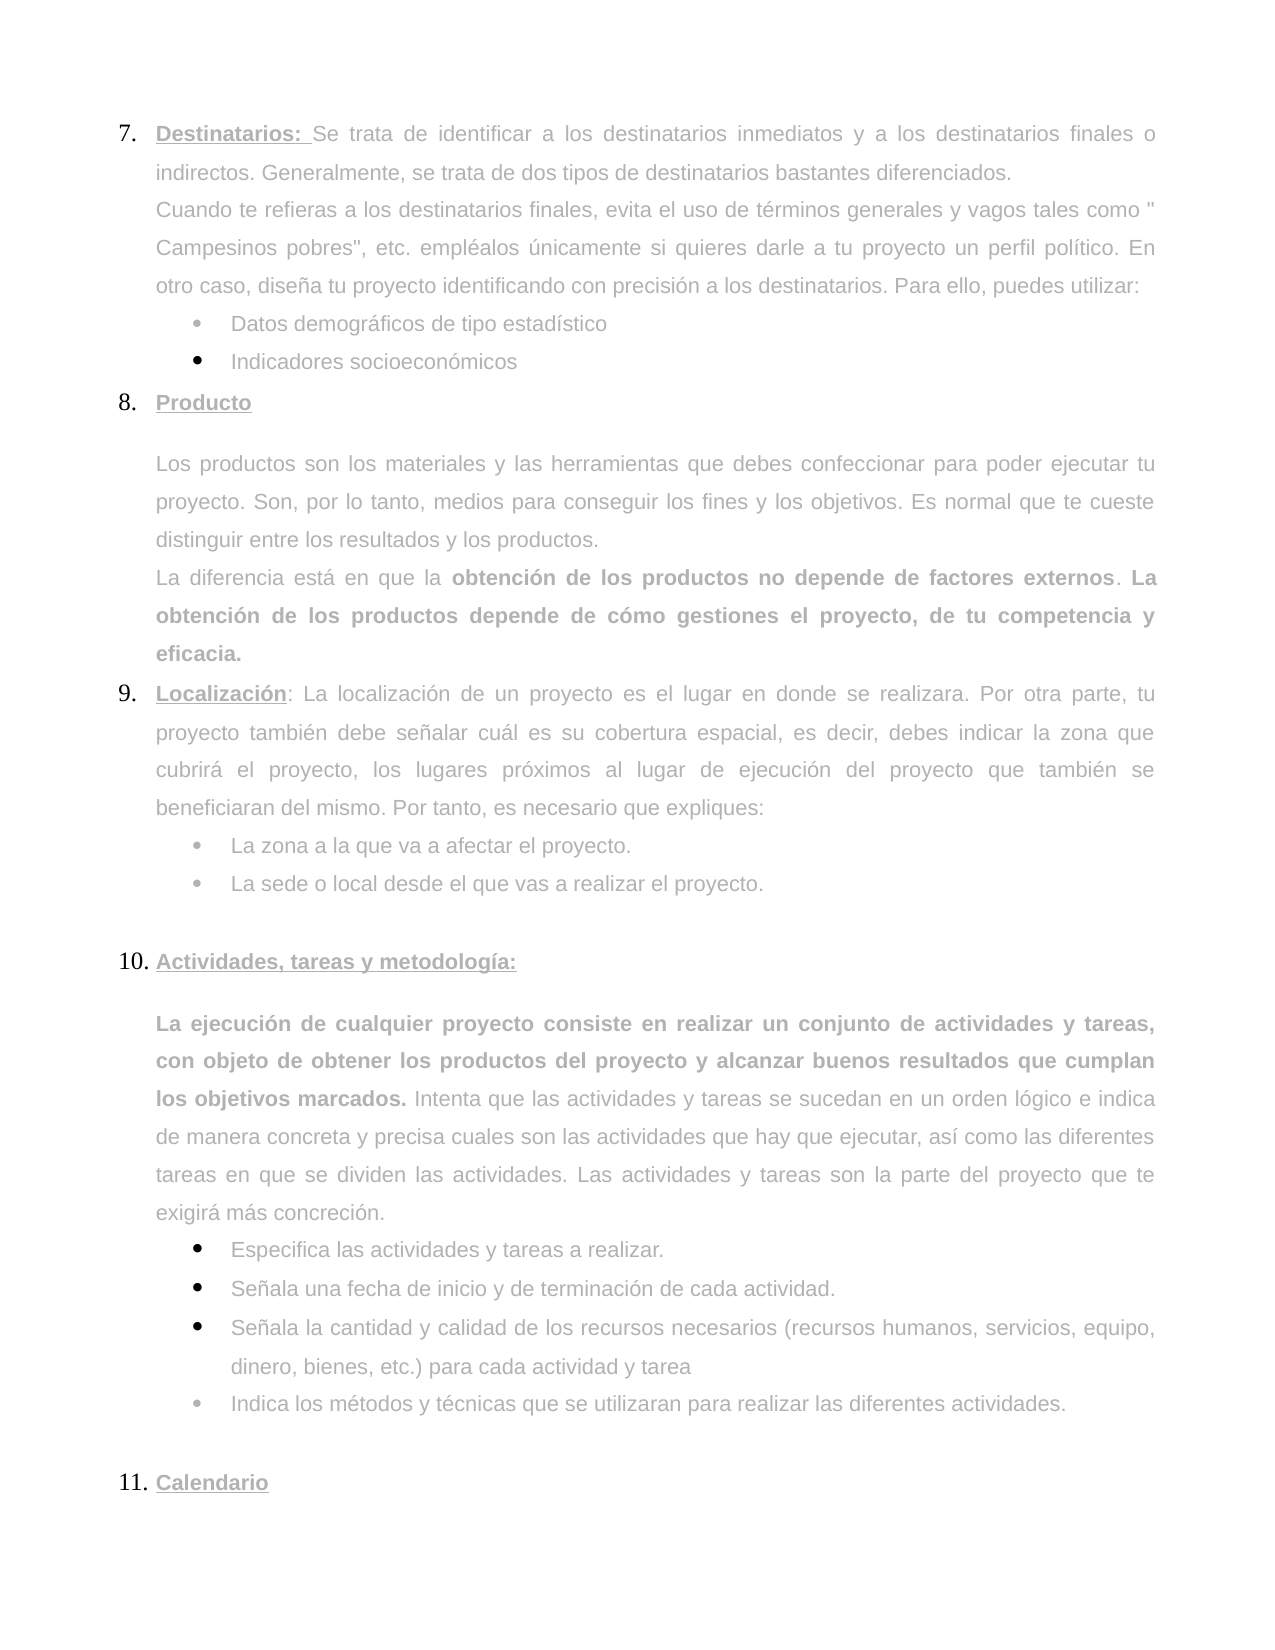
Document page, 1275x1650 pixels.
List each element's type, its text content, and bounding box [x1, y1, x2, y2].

text La diferencia está en que la obtención de los productos no depende de factores externos. La obtención de los productos depende de cómo gestiones el proyecto, de tu competencia y eficacia. [156, 565, 1157, 666]
list Especifica las actividades y tareas a realizar. [193, 1237, 1157, 1263]
list Producto [118, 387, 1157, 416]
list Señala una fecha de inicio y de terminación de cada actividad. [193, 1276, 1157, 1302]
text La ejecución de cualquier proyecto consiste en realizar un conjunto de actividades y tareas, con objeto de obtener los productos del proyecto y alcanzar buenos resultados que cumplan los objetivos marcados. Intenta que las actividades y tareas se sucedan en un orden lógico e indica de manera concreta y precisa cuales son las actividades que hay que ejecutar, así como las diferentes tareas en que se dividen las actividades. Las actividades y tareas son la parte del proyecto que te exigirá más concreción. [156, 1010, 1157, 1225]
list Calendario [118, 1467, 1157, 1496]
list Señala la cantidad y calidad de los recursos necesarios (recursos humanos, servicios, equipo, dinero, bienes, etc.) para cada actividad y tarea [193, 1315, 1157, 1379]
list Destinatarios: Se trata de identificar a los destinatarios inmediatos y a los destinatarios finales o indirectos. Generalmente, se trata de dos tipos de destinatarios bastantes diferenciados. [118, 118, 1157, 185]
list La sede o local desde el que vas a realizar el proyecto. [193, 871, 1157, 896]
list La zona a la que va a afectar el proyecto. [193, 833, 1157, 858]
list Datos demográficos de tipo estadístico [193, 311, 1157, 336]
list Cuando te refieras a los destinatarios finales, evita el uso de términos generales y vagos tales como " Campesinos pobres", etc. empléalos únicamente si quieres darle a tu proyecto un perfil político. En otro caso, diseña tu proyecto identificando con precisión a los destinatarios. Para ello, puedes utilizar: [156, 197, 1157, 298]
list Indica los métodos y técnicas que se utilizaran para realizar las diferentes actividades. [193, 1391, 1157, 1417]
text Los productos son los materiales y las herramientas que debes confeccionar para poder ejecutar tu proyecto. Son, por lo tanto, medios para conseguir los fines y los objetivos. Es normal que te cueste distinguir entre los resultados y los productos. [156, 451, 1157, 552]
list Indicadores socioeconómicos [193, 348, 1157, 374]
list Localización: La localización de un proyecto es el lugar en donde se realizara. Por otra parte, tu proyecto también debe señalar cuál es su cobertura espacial, es decir, debes indicar la zona que cubrirá el proyecto, los lugares próximos al lugar de ejecución del proyecto que también se beneficiaran del mismo. Por tanto, es necesario que expliques: [118, 678, 1157, 820]
list Actividades, tareas y metodología: [118, 946, 1157, 975]
